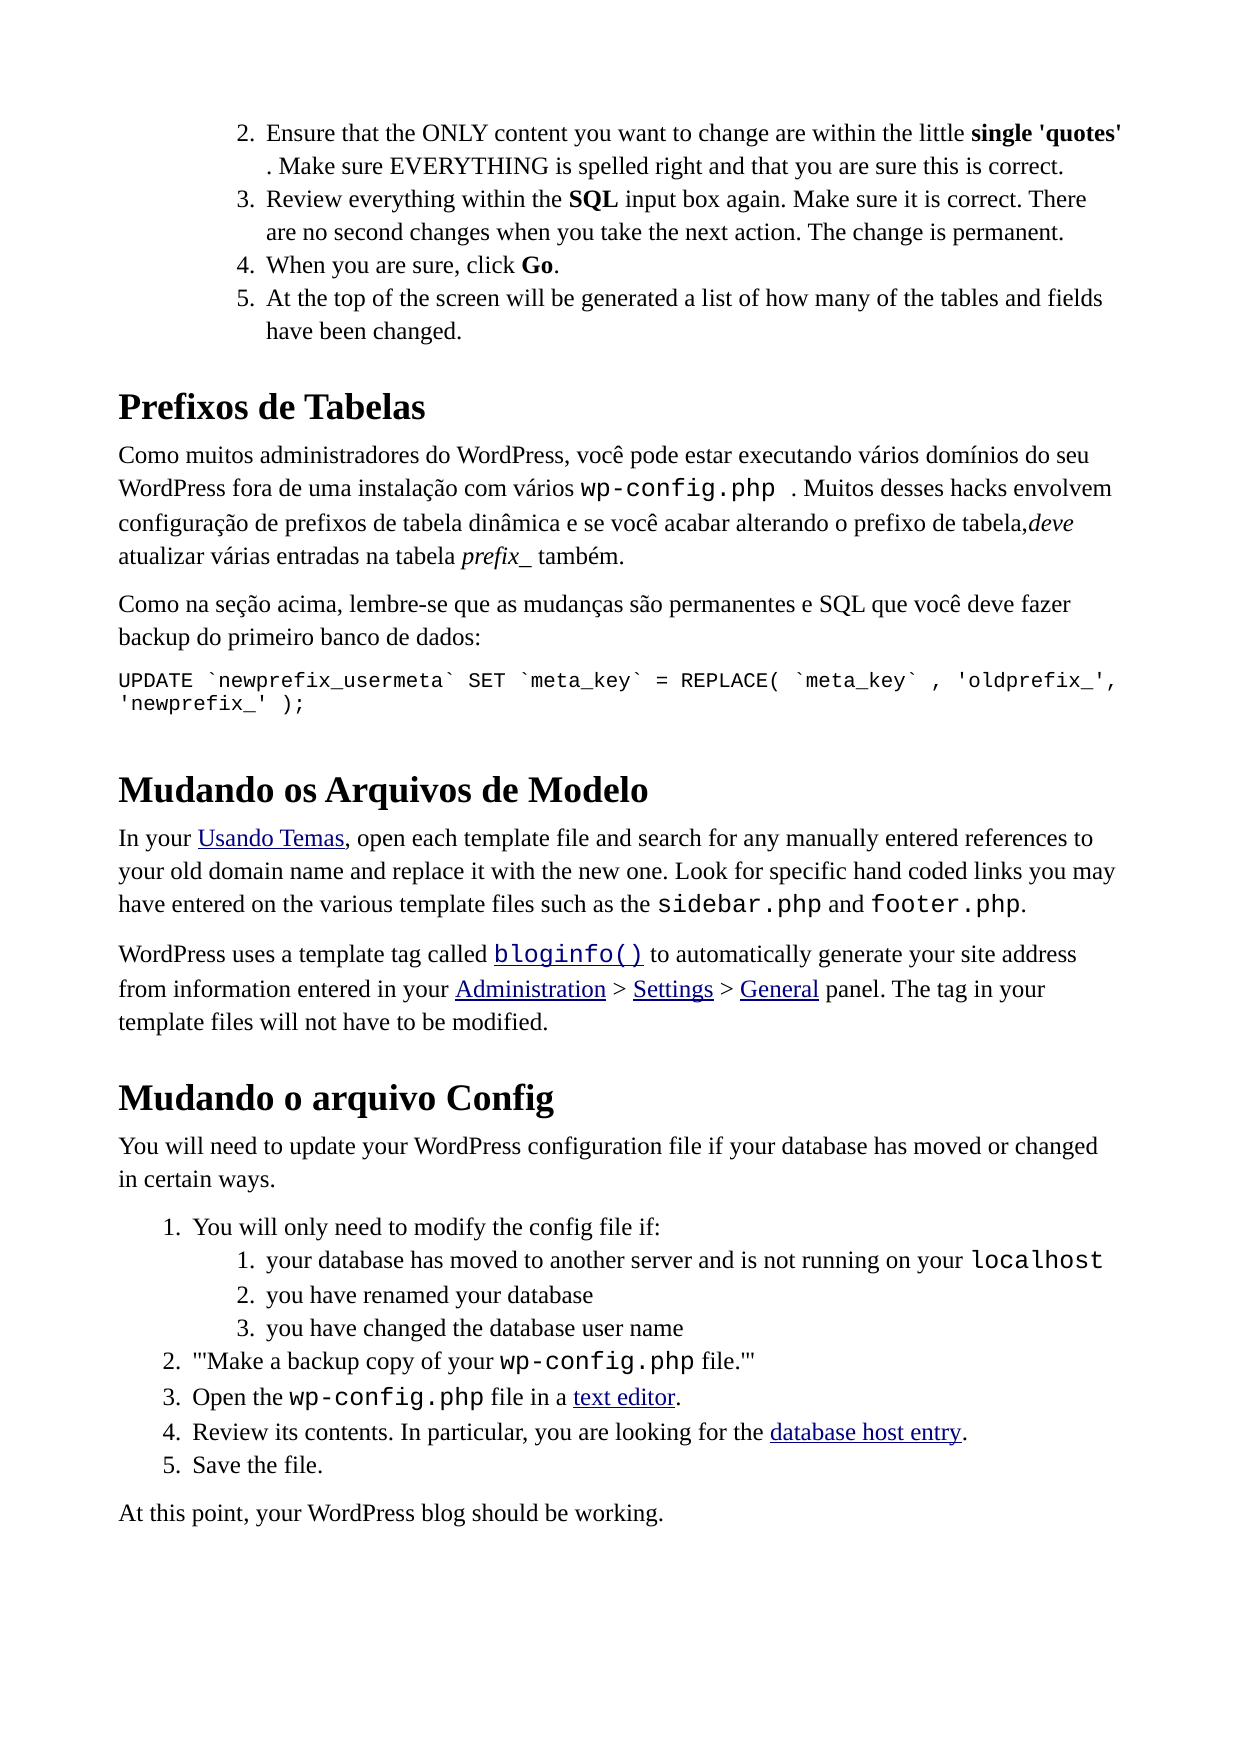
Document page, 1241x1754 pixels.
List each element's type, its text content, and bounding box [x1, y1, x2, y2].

list Save the file. [162, 1450, 1122, 1479]
text At this point, your WordPress blog should be working. [118, 1498, 1122, 1526]
list Open the wp-config.php file in a text editor. [162, 1382, 1122, 1412]
text UPDATE `newprefix_usermeta` SET `meta_key` = REPLACE( `meta_key` , 'oldprefix_', 'newprefix_' ); [118, 670, 1122, 717]
subtitle Mudando o arquivo Config [118, 1076, 1122, 1119]
text Como muitos administradores do WordPress, você pode estar executando vários domínios do seu WordPress fora de uma instalação com vários wp-config.php . Muitos desses hacks envolvem configuração de prefixos de tabela dinâmica e se você acabar alterando o prefixo de tabela,deve atualizar várias entradas na tabela prefix_ também. [118, 440, 1122, 570]
text You will need to update your WordPress configuration file if your database has moved or changed in certain ways. [118, 1131, 1122, 1193]
list Ensure that the ONLY content you want to change are within the little single 'quotes' . Make sure EVERYTHING is spelled right and that you are sure this is correct. [236, 118, 1122, 180]
list You will only need to modify the config file if: [162, 1212, 1122, 1241]
list you have changed the database user name [236, 1313, 1122, 1342]
text In your Usando Temas, open each template file and search for any manually entered references to your old domain name and replace it with the new one. Look for specific hand coded links you may have entered on the various template files such as the sidebar.php and footer.php. [118, 823, 1122, 920]
list "'Make a backup copy of your wp-config.php file.'" [162, 1346, 1122, 1377]
subtitle Mudando os Arquivos de Modelo [118, 767, 1122, 810]
list Review everything within the SQL input box again. Make sure it is correct. There are no second changes when you take the next action. The change is permanent. [236, 184, 1122, 246]
subtitle Prefixos de Tabelas [118, 385, 1122, 428]
list your database has moved to another server and is not running on your localhost [236, 1245, 1122, 1276]
text WordPress uses a template tag called bloginfo() to automatically generate your site address from information entered in your Administration > Settings > General panel. The tag in your template files will not have to be modified. [118, 939, 1122, 1036]
list When you are sure, click Go. [236, 250, 1122, 279]
list you have renamed your database [236, 1280, 1122, 1309]
list At the top of the screen will be generated a list of how many of the tables and fields have been changed. [236, 283, 1122, 345]
list Review its contents. In particular, you are looking for the database host entry. [162, 1417, 1122, 1446]
text Como na seção acima, lembre-se que as mudanças são permanentes e SQL que você deve fazer backup do primeiro banco de dados: [118, 589, 1122, 651]
